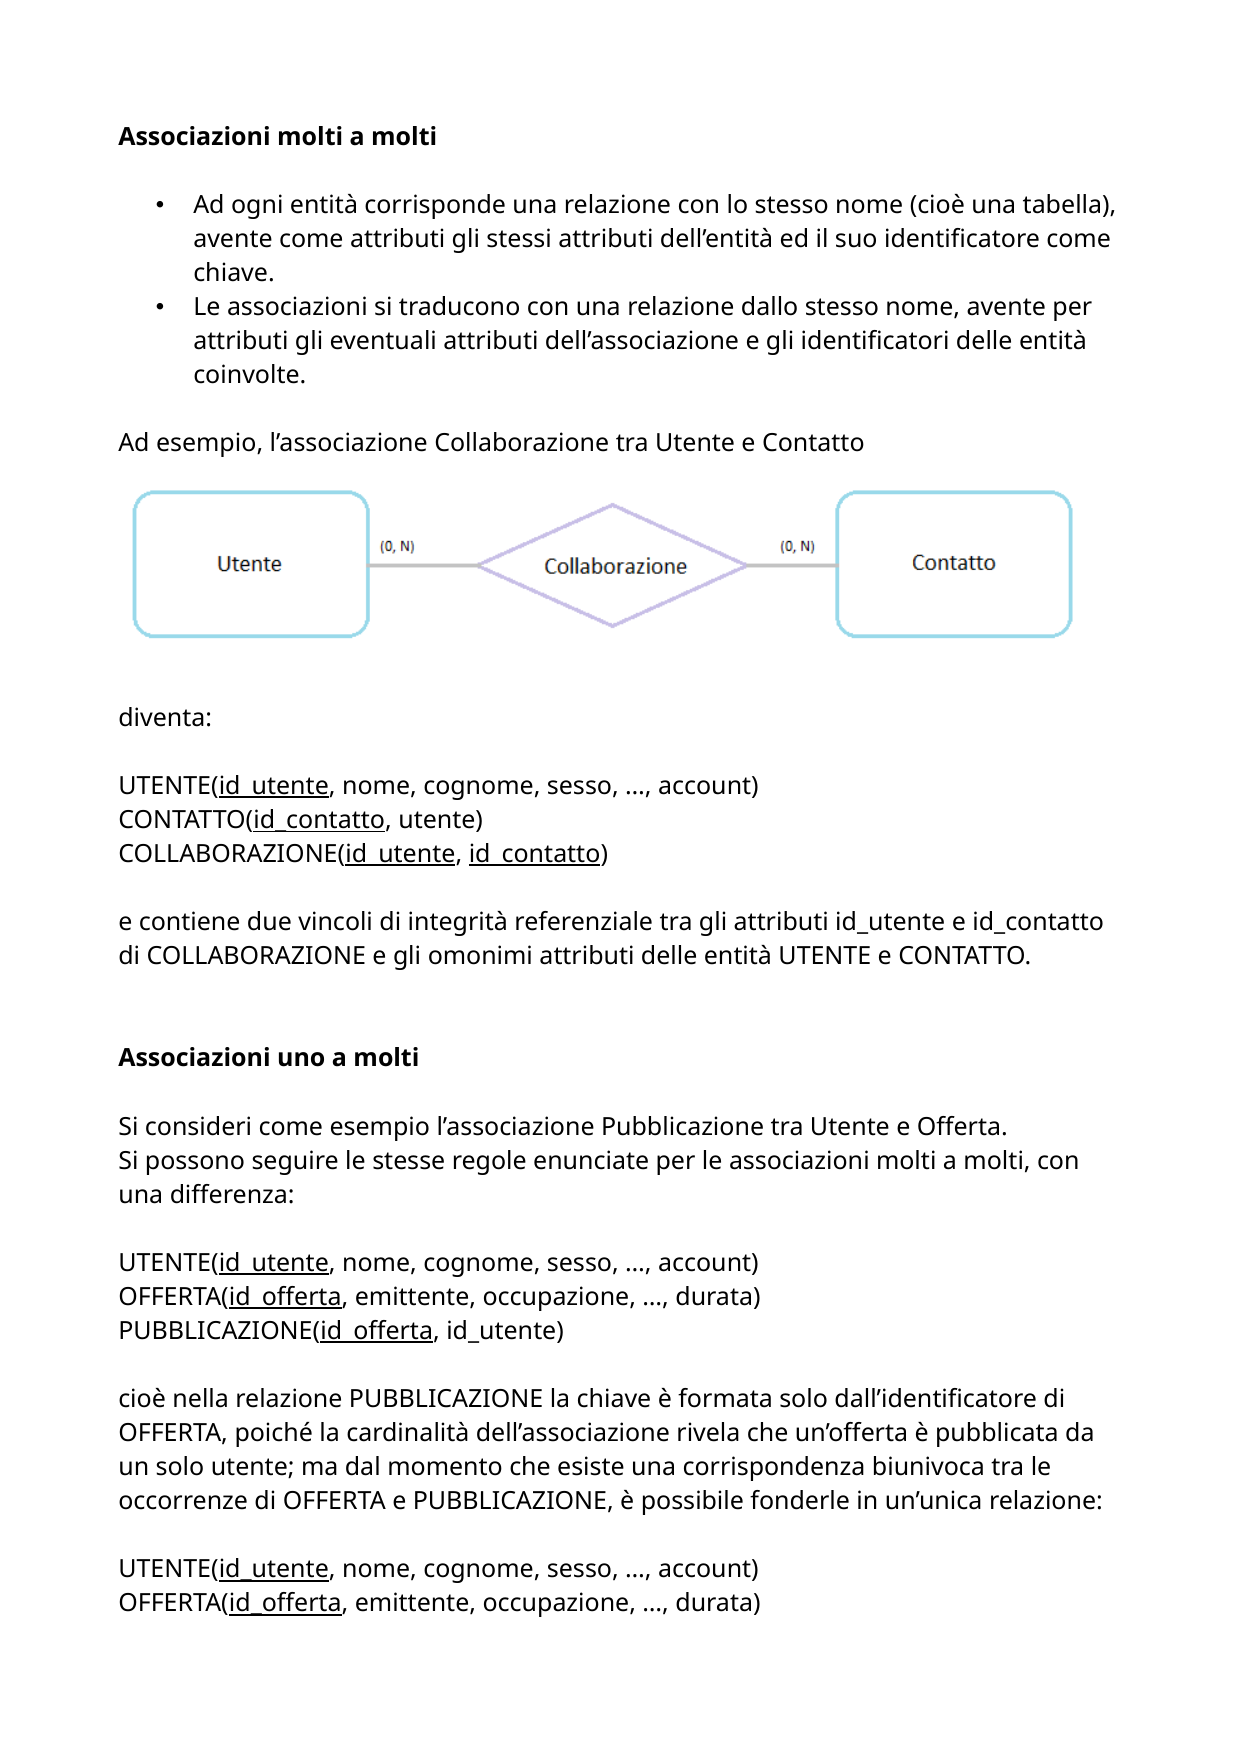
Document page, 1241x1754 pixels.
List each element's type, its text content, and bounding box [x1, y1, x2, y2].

text UTENTE(id_utente, nome, cognome, sesso, …, account) [118, 1244, 1122, 1278]
text UTENTE(id_utente, nome, cognome, sesso, …, account) [118, 768, 1122, 802]
text UTENTE(id_utente, nome, cognome, sesso, …, account) [118, 1551, 1122, 1585]
text Associazioni uno a molti [118, 1040, 1122, 1074]
text CONTATTO(id_contatto, utente) [118, 802, 1122, 836]
text e contiene due vincoli di integrità referenziale tra gli attributi id_utente e id_contatto di COLLABORAZIONE e gli omonimi attributi delle entità UTENTE e CONTATTO. [118, 904, 1122, 972]
text Associazioni molti a molti [118, 118, 1122, 152]
text diventa: [118, 699, 1122, 733]
text OFFERTA(id_offerta, emittente, occupazione, …, durata) [118, 1278, 1122, 1313]
text PUBBLICAZIONE(id_offerta, id_utente) [118, 1313, 1122, 1347]
picture [129, 488, 1104, 666]
text COLLABORAZIONE(id_utente, id_contatto) [118, 836, 1122, 870]
text Si consideri come esempio l’associazione Pubblicazione tra Utente e Offerta. [118, 1108, 1122, 1142]
text Si possono seguire le stesse regole enunciate per le associazioni molti a molti, con una differenza: [118, 1142, 1122, 1210]
text Ad esempio, l’associazione Collaborazione tra Utente e Contatto [118, 425, 1122, 459]
list Le associazioni si traducono con una relazione dallo stesso nome, avente per attributi gli eventuali attributi dell’associazione e gli identificatori delle entità coinvolte. [156, 288, 1122, 391]
list Ad ogni entità corrisponde una relazione con lo stesso nome (cioè una tabella), avente come attributi gli stessi attributi dell’entità ed il suo identificatore come chiave. [156, 186, 1122, 288]
text cioè nella relazione PUBBLICAZIONE la chiave è formata solo dall’identificatore di OFFERTA, poiché la cardinalità dell’associazione rivela che un’offerta è pubblicata da un solo utente; ma dal momento che esiste una corrispondenza biunivoca tra le occorrenze di OFFERTA e PUBBLICAZIONE, è possibile fonderle in un’unica relazione: [118, 1381, 1122, 1517]
text OFFERTA(id_offerta, emittente, occupazione, …, durata) [118, 1585, 1122, 1619]
